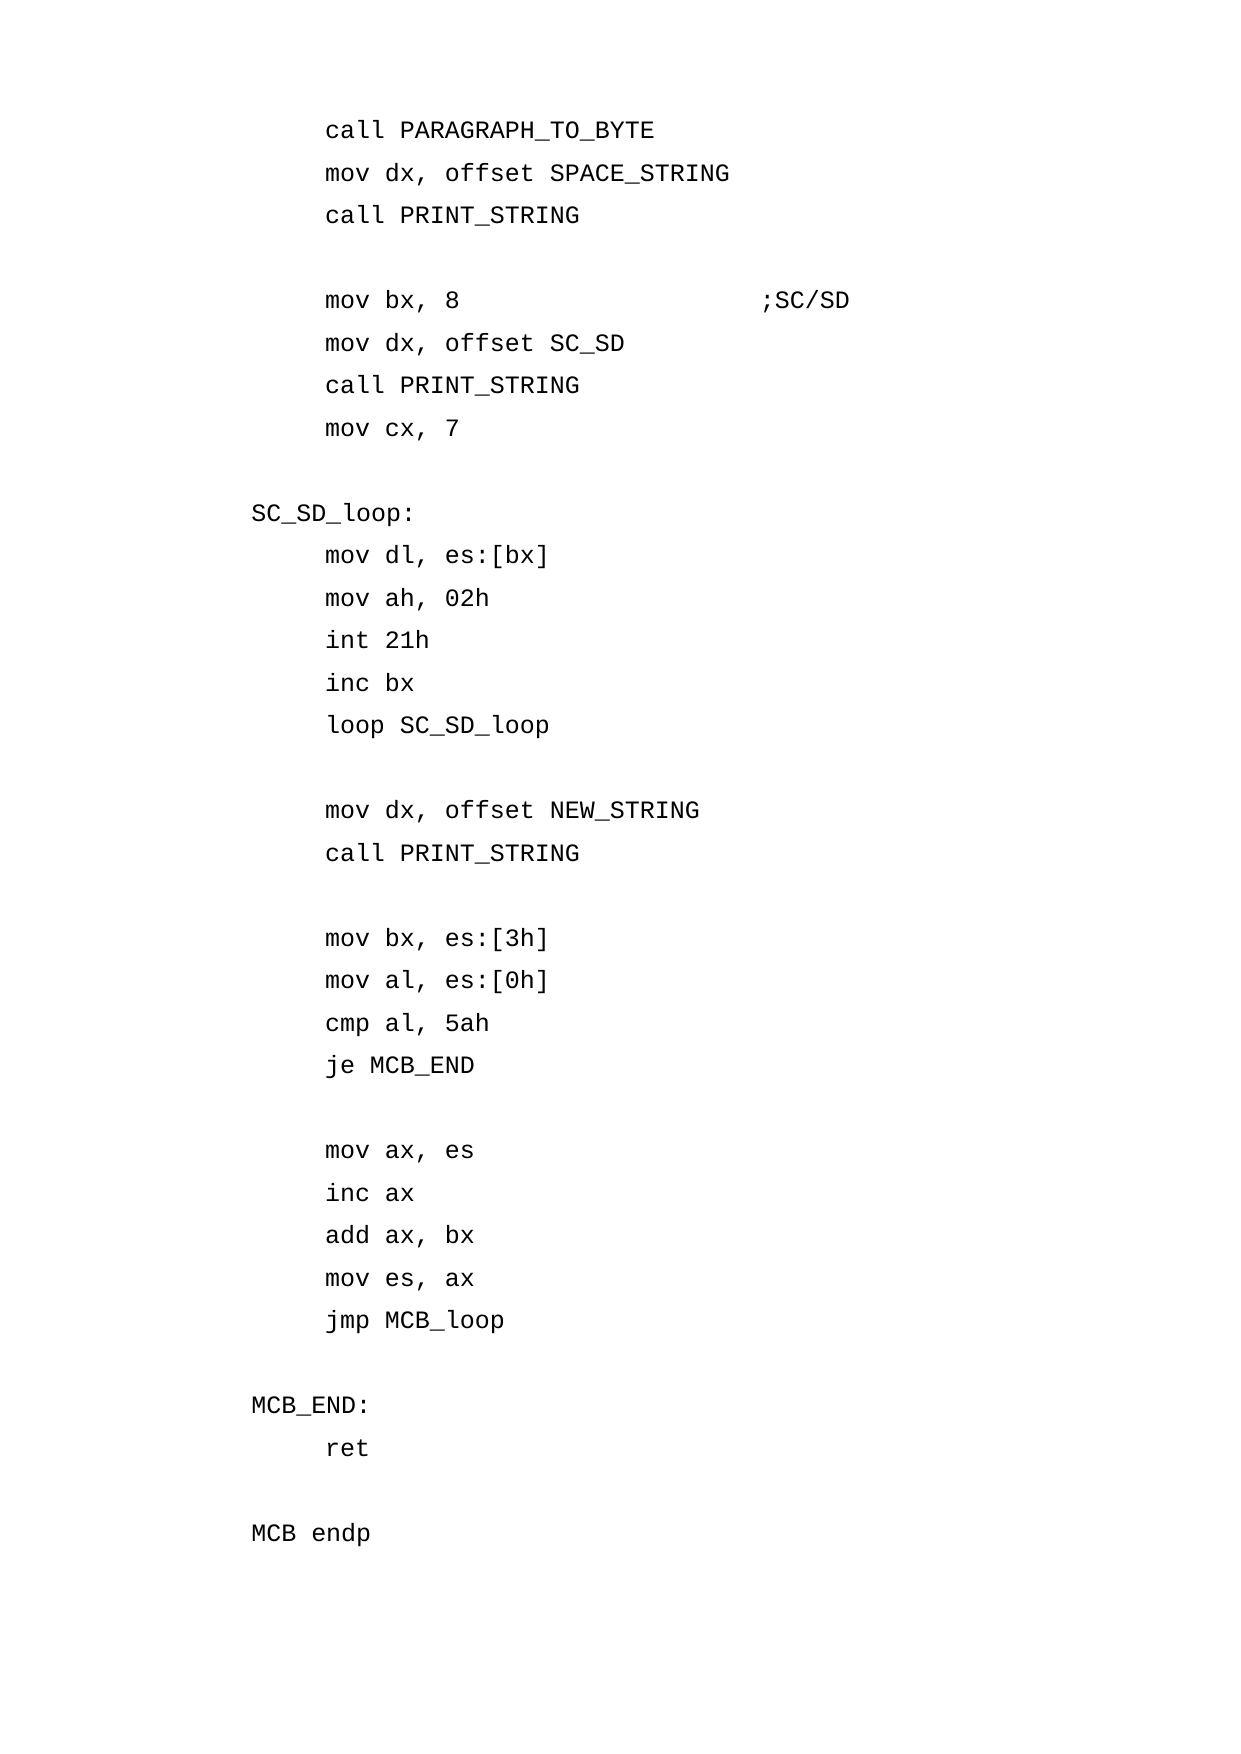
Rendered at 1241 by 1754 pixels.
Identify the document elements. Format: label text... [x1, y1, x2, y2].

text mov bx, 8 ;SC/SD [177, 288, 1152, 316]
text mov cx, 7 [177, 416, 1152, 444]
text ret [177, 1436, 1152, 1464]
text call PRINT_STRING [177, 373, 1152, 401]
text mov dx, offset SPACE_STRING [177, 161, 1152, 189]
text mov dx, offset SC_SD [177, 331, 1152, 359]
text je MCB_END [177, 1053, 1152, 1081]
text mov bx, es:[3h] [177, 926, 1152, 954]
text mov al, es:[0h] [177, 968, 1152, 996]
text mov dx, offset NEW_STRING [177, 798, 1152, 826]
text mov ah, 02h [177, 586, 1152, 614]
text int 21h [177, 628, 1152, 656]
text add ax, bx [177, 1223, 1152, 1251]
text SC_SD_loop: [177, 501, 1152, 529]
text MCB endp [177, 1521, 1152, 1549]
text cmp al, 5ah [177, 1011, 1152, 1039]
text inc ax [177, 1181, 1152, 1209]
text MCB_END: [177, 1393, 1152, 1421]
text mov es, ax [177, 1266, 1152, 1294]
text call PARAGRAPH_TO_BYTE [177, 118, 1152, 146]
text mov dl, es:[bx] [177, 543, 1152, 571]
text mov ax, es [177, 1138, 1152, 1166]
text call PRINT_STRING [177, 841, 1152, 869]
text jmp MCB_loop [177, 1308, 1152, 1336]
text call PRINT_STRING [177, 203, 1152, 231]
text inc bx [177, 671, 1152, 699]
text loop SC_SD_loop [177, 713, 1152, 741]
